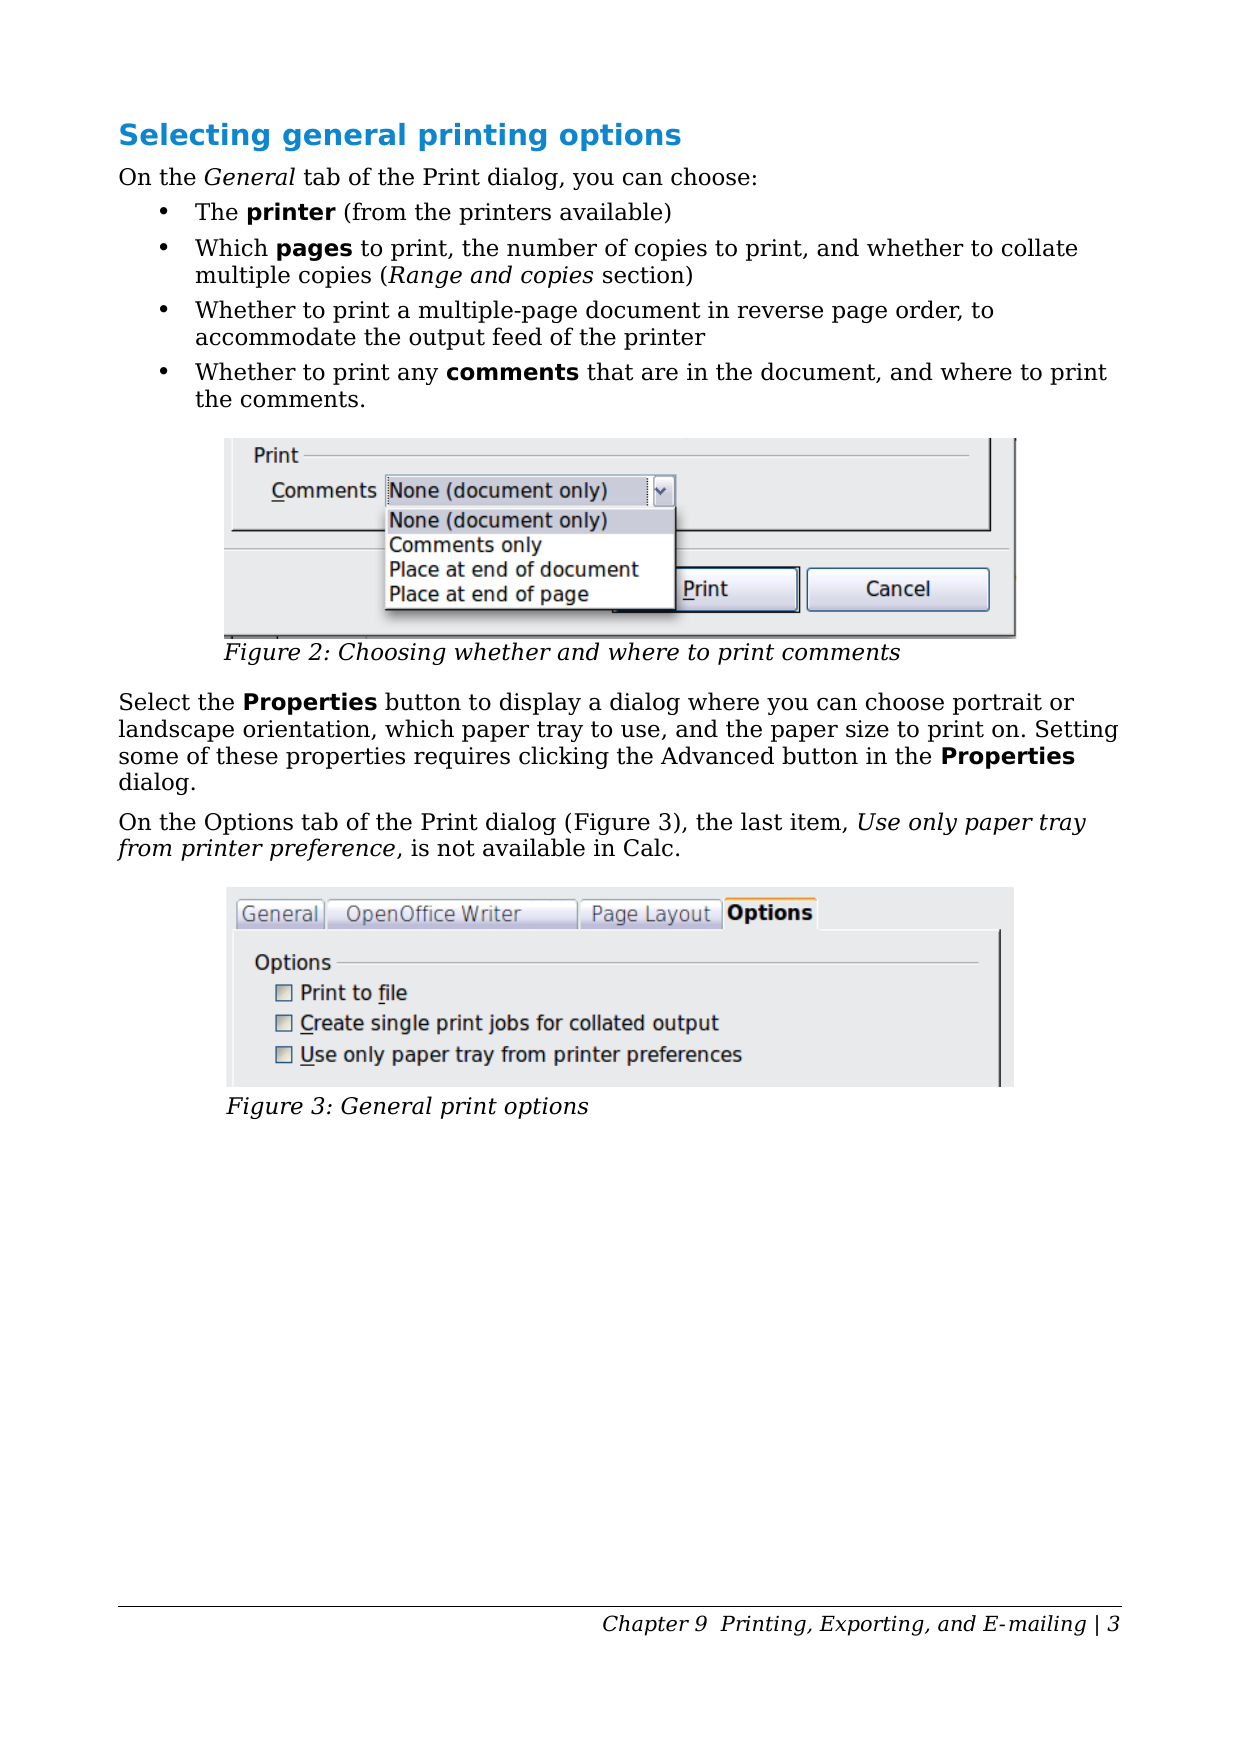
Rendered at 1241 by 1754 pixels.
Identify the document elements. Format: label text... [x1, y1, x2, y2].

subtitle Selecting general printing options [118, 118, 1122, 152]
text Figure 2: Choosing whether and where to print comments [224, 639, 1016, 666]
text Select the Properties button to display a dialog where you can choose portrait or landscape orientation, which paper tray to use, and the paper size to print on. Setting some of these properties requires clicking the Advanced button in the Properties dialog. [118, 689, 1122, 796]
picture [224, 438, 1017, 639]
list Whether to print any comments that are in the document, and where to print the comments. [156, 357, 1122, 413]
list The printer (from the printers available) [156, 198, 1122, 227]
text On the Options tab of the Print dialog (Figure 3), the last item, Use only paper tray from printer preference, is not available in Calc. [118, 809, 1122, 862]
list Which pages to print, the number of copies to print, and whether to collate multiple copies (Range and copies section) [156, 233, 1122, 289]
list On the General tab of the Print dialog, you can choose: [118, 164, 1122, 191]
list Whether to print a multiple-page document in reverse page order, to accommodate the output feed of the printer [156, 295, 1122, 351]
text Figure 3: General print options [226, 1093, 1014, 1119]
picture [226, 887, 1014, 1087]
